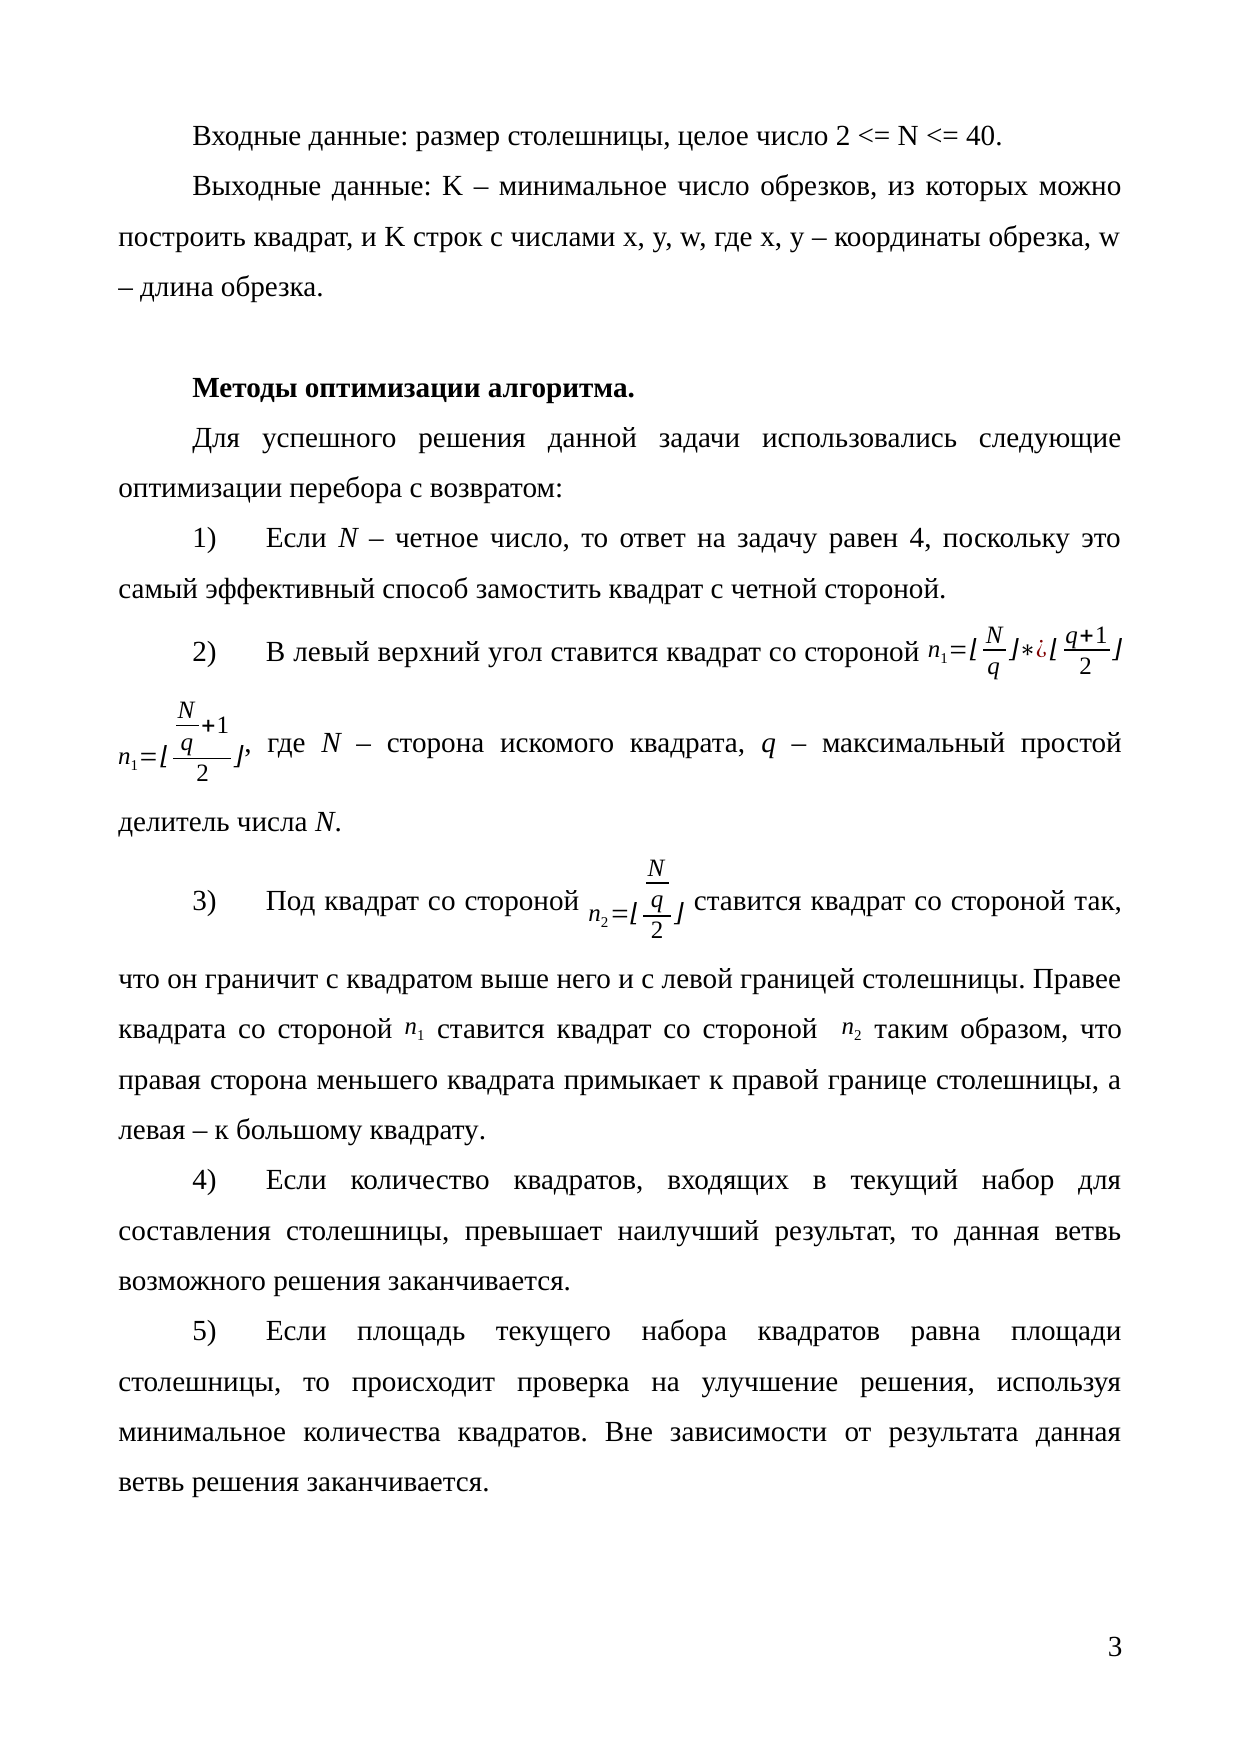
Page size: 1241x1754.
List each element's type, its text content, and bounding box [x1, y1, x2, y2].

text Входные данные: размер столешницы, целое число 2 <= N <= 40. [118, 118, 1122, 152]
text Выходные данные: K – минимальное число обрезков, из которых можно построить квадрат, и K строк с числами x, y, w, где x, y – координаты обрезка, w – длина обрезка. [118, 168, 1122, 303]
text Для успешного решения данной задачи использовались следующие оптимизации перебора с возвратом: [118, 420, 1122, 504]
text 5) Если площадь текущего набора квадратов равна площади столешницы, то происходит проверка на улучшение решения, используя минимальное количества квадратов. Вне зависимости от результата данная ветвь решения заканчивается. [118, 1313, 1122, 1498]
text 4) Если количество квадратов, входящих в текущий набор для составления столешницы, превышает наилучший результат, то данная ветвь возможного решения заканчивается. [118, 1162, 1122, 1297]
text 2) В левый верхний угол ставится квадрат со стороной , где N – сторона искомого квадрата, q – максимальный простой делитель числа N. [118, 621, 1122, 837]
text 1) Если N – четное число, то ответ на задачу равен 4, поскольку это самый эффективный способ замостить квадрат с четной стороной. [118, 521, 1122, 604]
text 3) Под квадрат со стороной ставится квадрат со стороной так, что он граничит с квадратом выше него и с левой границей столешницы. Правее квадрата со стороной ставится квадрат со стороной таким образом, что правая сторона меньшего квадрата примыкает к правой границе столешницы, а левая – к большому квадрату. [118, 854, 1122, 1146]
subtitle Методы оптимизации алгоритма. [118, 370, 1122, 403]
